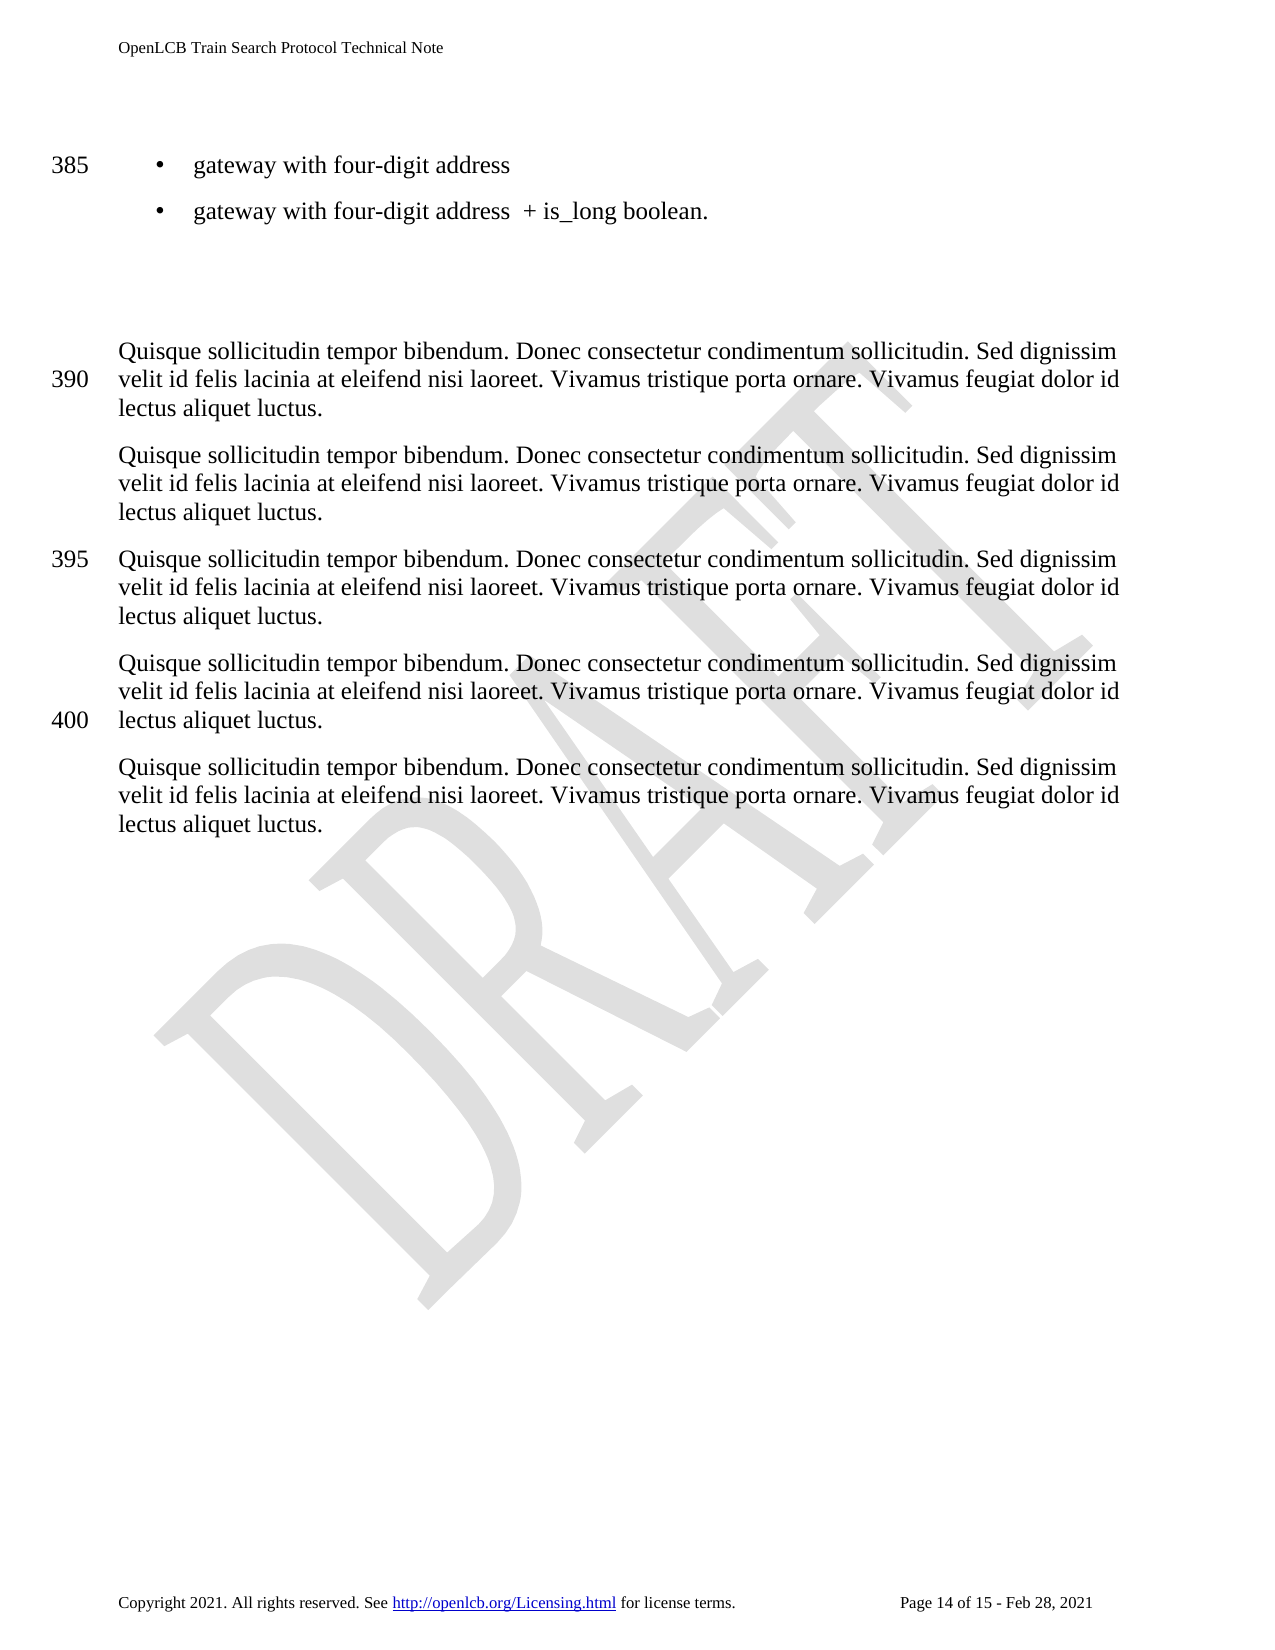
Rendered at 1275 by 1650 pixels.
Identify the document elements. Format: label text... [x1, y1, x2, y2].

text Quisque sollicitudin tempor bibendum. Donec consectetur condimentum sollicitudin. Sed dignissim velit id felis lacinia at eleifend nisi laoreet. Vivamus tristique porta ornare. Vivamus feugiat dolor id lectus aliquet luctus. [801, 648, 1157, 734]
text Quisque sollicitudin tempor bibendum. Donec consectetur condimentum sollicitudin. Sed dignissim velit id felis lacinia at eleifend nisi laoreet. Vivamus tristique porta ornare. Vivamus feugiat dolor id lectus aliquet luctus. [118, 440, 784, 526]
list gateway with four-digit address [156, 150, 1157, 179]
text Quisque sollicitudin tempor bibendum. Donec consectetur condimentum sollicitudin. Sed dignissim velit id felis lacinia at eleifend nisi laoreet. Vivamus tristique porta ornare. Vivamus feugiat dolor id lectus aliquet luctus. [581, 752, 701, 838]
text Quisque sollicitudin tempor bibendum. Donec consectetur condimentum sollicitudin. Sed dignissim velit id felis lacinia at eleifend nisi laoreet. Vivamus tristique porta ornare. Vivamus feugiat dolor id lectus aliquet luctus. [118, 336, 1157, 422]
text Quisque sollicitudin tempor bibendum. Donec consectetur condimentum sollicitudin. Sed dignissim velit id felis lacinia at eleifend nisi laoreet. Vivamus tristique porta ornare. Vivamus feugiat dolor id lectus aliquet luctus. [948, 544, 1157, 630]
text Quisque sollicitudin tempor bibendum. Donec consectetur condimentum sollicitudin. Sed dignissim velit id felis lacinia at eleifend nisi laoreet. Vivamus tristique porta ornare. Vivamus feugiat dolor id lectus aliquet luctus. [118, 648, 794, 734]
list gateway with four-digit address + is_long boolean. [156, 196, 1157, 225]
text Quisque sollicitudin tempor bibendum. Donec consectetur condimentum sollicitudin. Sed dignissim velit id felis lacinia at eleifend nisi laoreet. Vivamus tristique porta ornare. Vivamus feugiat dolor id lectus aliquet luctus. [757, 440, 887, 526]
text Quisque sollicitudin tempor bibendum. Donec consectetur condimentum sollicitudin. Sed dignissim velit id felis lacinia at eleifend nisi laoreet. Vivamus tristique porta ornare. Vivamus feugiat dolor id lectus aliquet luctus. [855, 752, 1157, 838]
text Quisque sollicitudin tempor bibendum. Donec consectetur condimentum sollicitudin. Sed dignissim velit id felis lacinia at eleifend nisi laoreet. Vivamus tristique porta ornare. Vivamus feugiat dolor id lectus aliquet luctus. [844, 440, 1157, 526]
text Quisque sollicitudin tempor bibendum. Donec consectetur condimentum sollicitudin. Sed dignissim velit id felis lacinia at eleifend nisi laoreet. Vivamus tristique porta ornare. Vivamus feugiat dolor id lectus aliquet luctus. [674, 752, 882, 838]
text Quisque sollicitudin tempor bibendum. Donec consectetur condimentum sollicitudin. Sed dignissim velit id felis lacinia at eleifend nisi laoreet. Vivamus tristique porta ornare. Vivamus feugiat dolor id lectus aliquet luctus. [118, 544, 690, 630]
text Quisque sollicitudin tempor bibendum. Donec consectetur condimentum sollicitudin. Sed dignissim velit id felis lacinia at eleifend nisi laoreet. Vivamus tristique porta ornare. Vivamus feugiat dolor id lectus aliquet luctus. [665, 544, 991, 630]
text Quisque sollicitudin tempor bibendum. Donec consectetur condimentum sollicitudin. Sed dignissim velit id felis lacinia at eleifend nisi laoreet. Vivamus tristique porta ornare. Vivamus feugiat dolor id lectus aliquet luctus. [118, 752, 621, 838]
